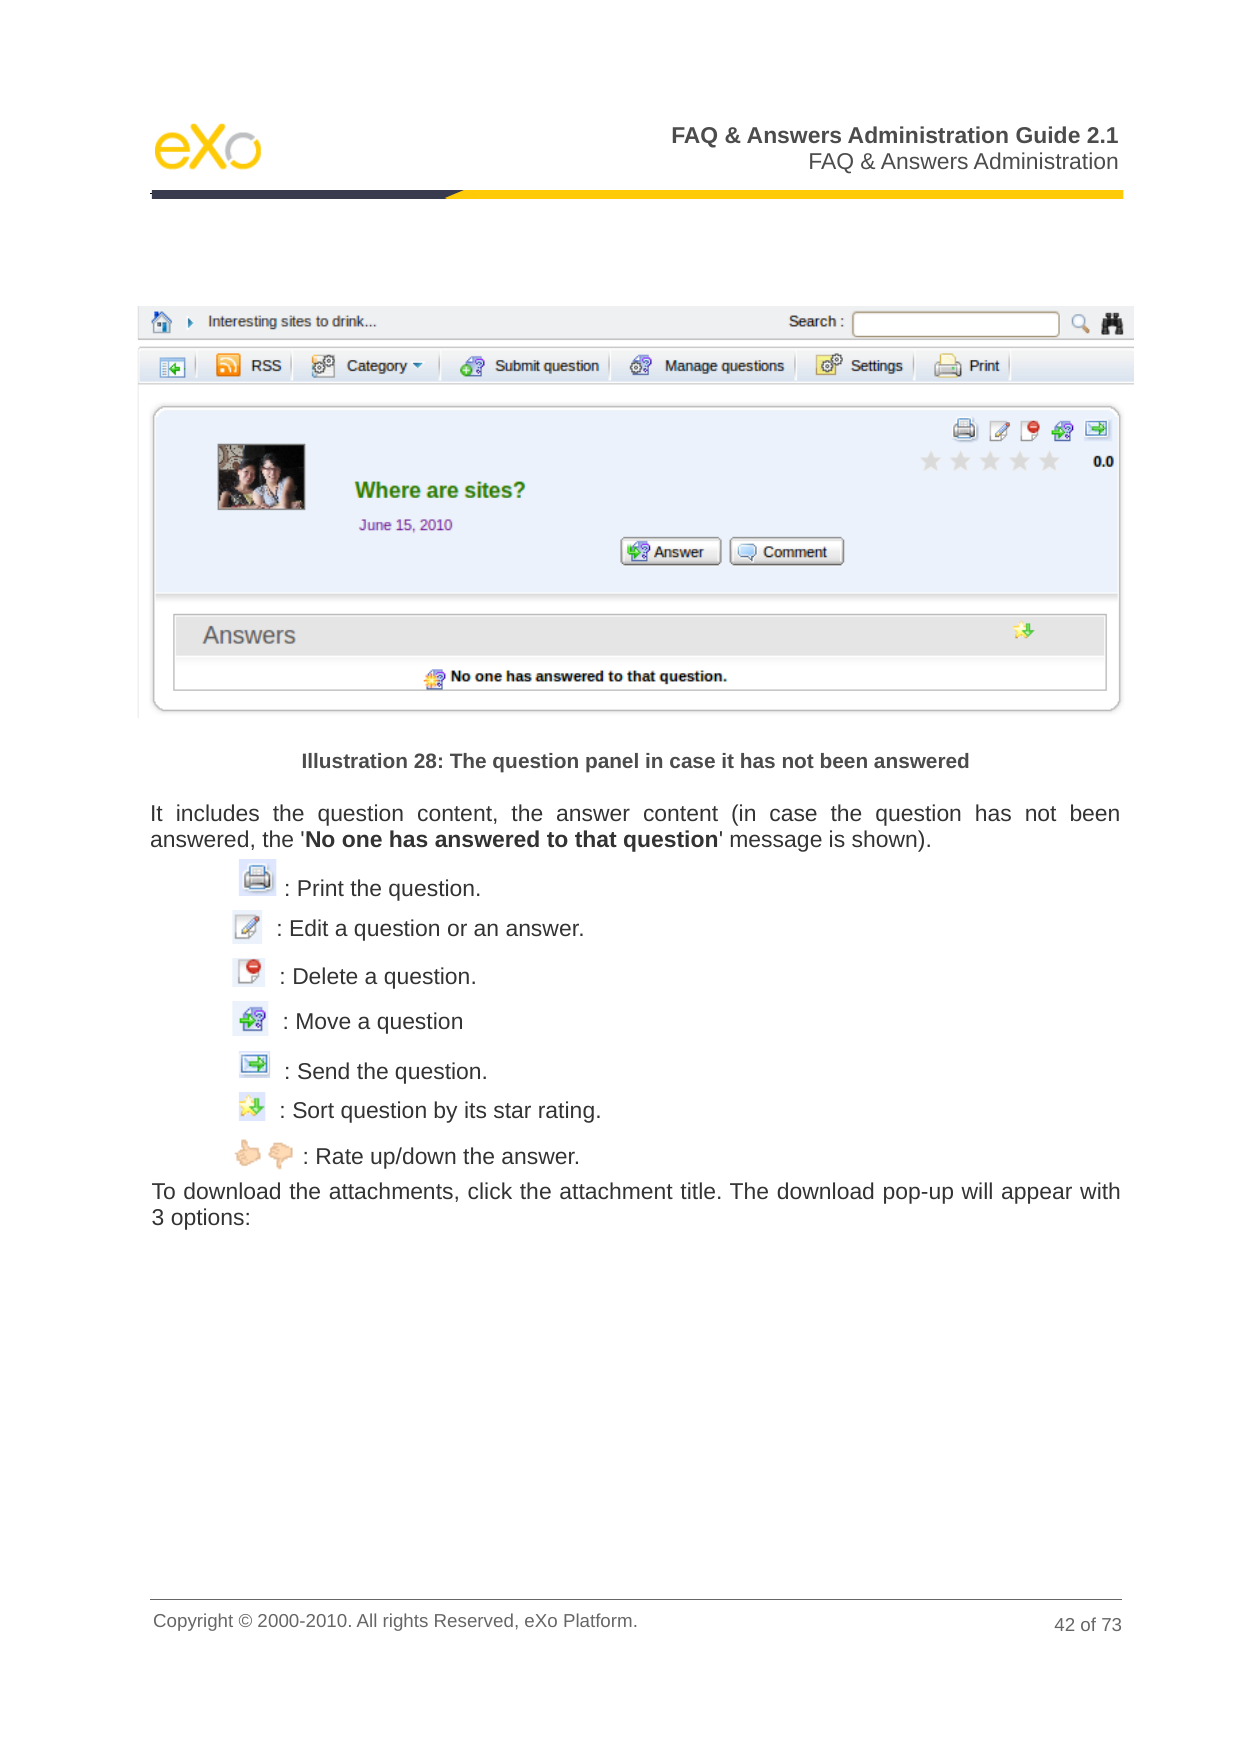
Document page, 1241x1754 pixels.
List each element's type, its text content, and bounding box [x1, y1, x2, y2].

picture [238, 859, 277, 896]
text Illustration 28: The question panel in case it has not been answered [138, 718, 1134, 773]
text It includes the question content, the answer content (in case the question has not been answered, the 'No one has answered to that question' message is shown). [150, 799, 1122, 852]
picture [232, 958, 266, 987]
list : Sort question by its star rating. [187, 1085, 1122, 1128]
list : Rate up/down the answer. [187, 1128, 1122, 1178]
picture [137, 306, 1134, 718]
list : Move a question [187, 994, 1122, 1043]
list : Delete a question. [187, 951, 1122, 994]
picture [238, 1092, 266, 1121]
list : Edit a question or an answer. [187, 903, 1122, 951]
picture [232, 1135, 295, 1171]
picture [238, 1051, 270, 1078]
list : Print the question. [187, 852, 1122, 903]
list To download the attachments, click the attachment title. The download pop-up will appear with 3 options: [114, 1178, 1122, 1230]
picture [155, 123, 262, 170]
picture [232, 910, 263, 944]
list : Send the question. [187, 1043, 1122, 1085]
text [138, 298, 1134, 306]
picture [232, 1001, 269, 1036]
picture [151, 190, 1124, 199]
